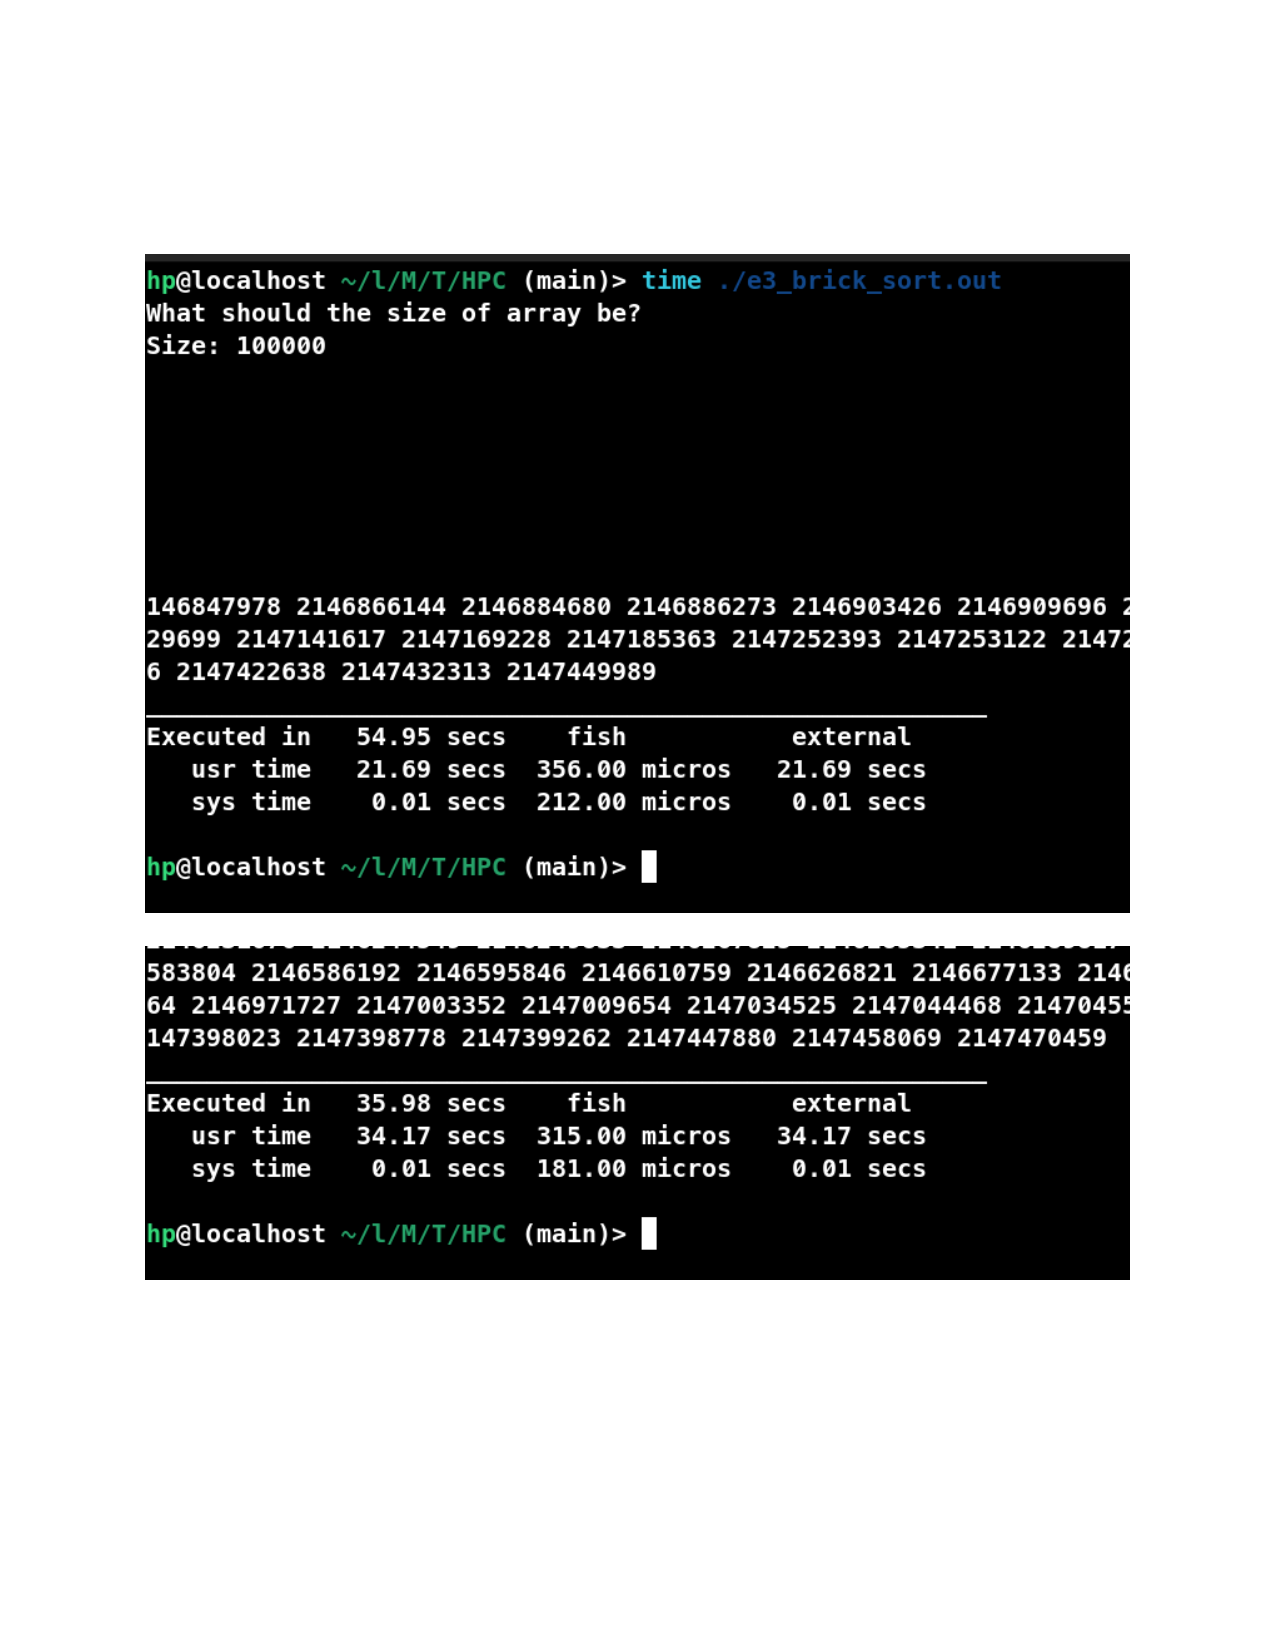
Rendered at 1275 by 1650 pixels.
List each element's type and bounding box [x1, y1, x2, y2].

picture [145, 946, 1130, 1280]
picture [145, 254, 1130, 913]
